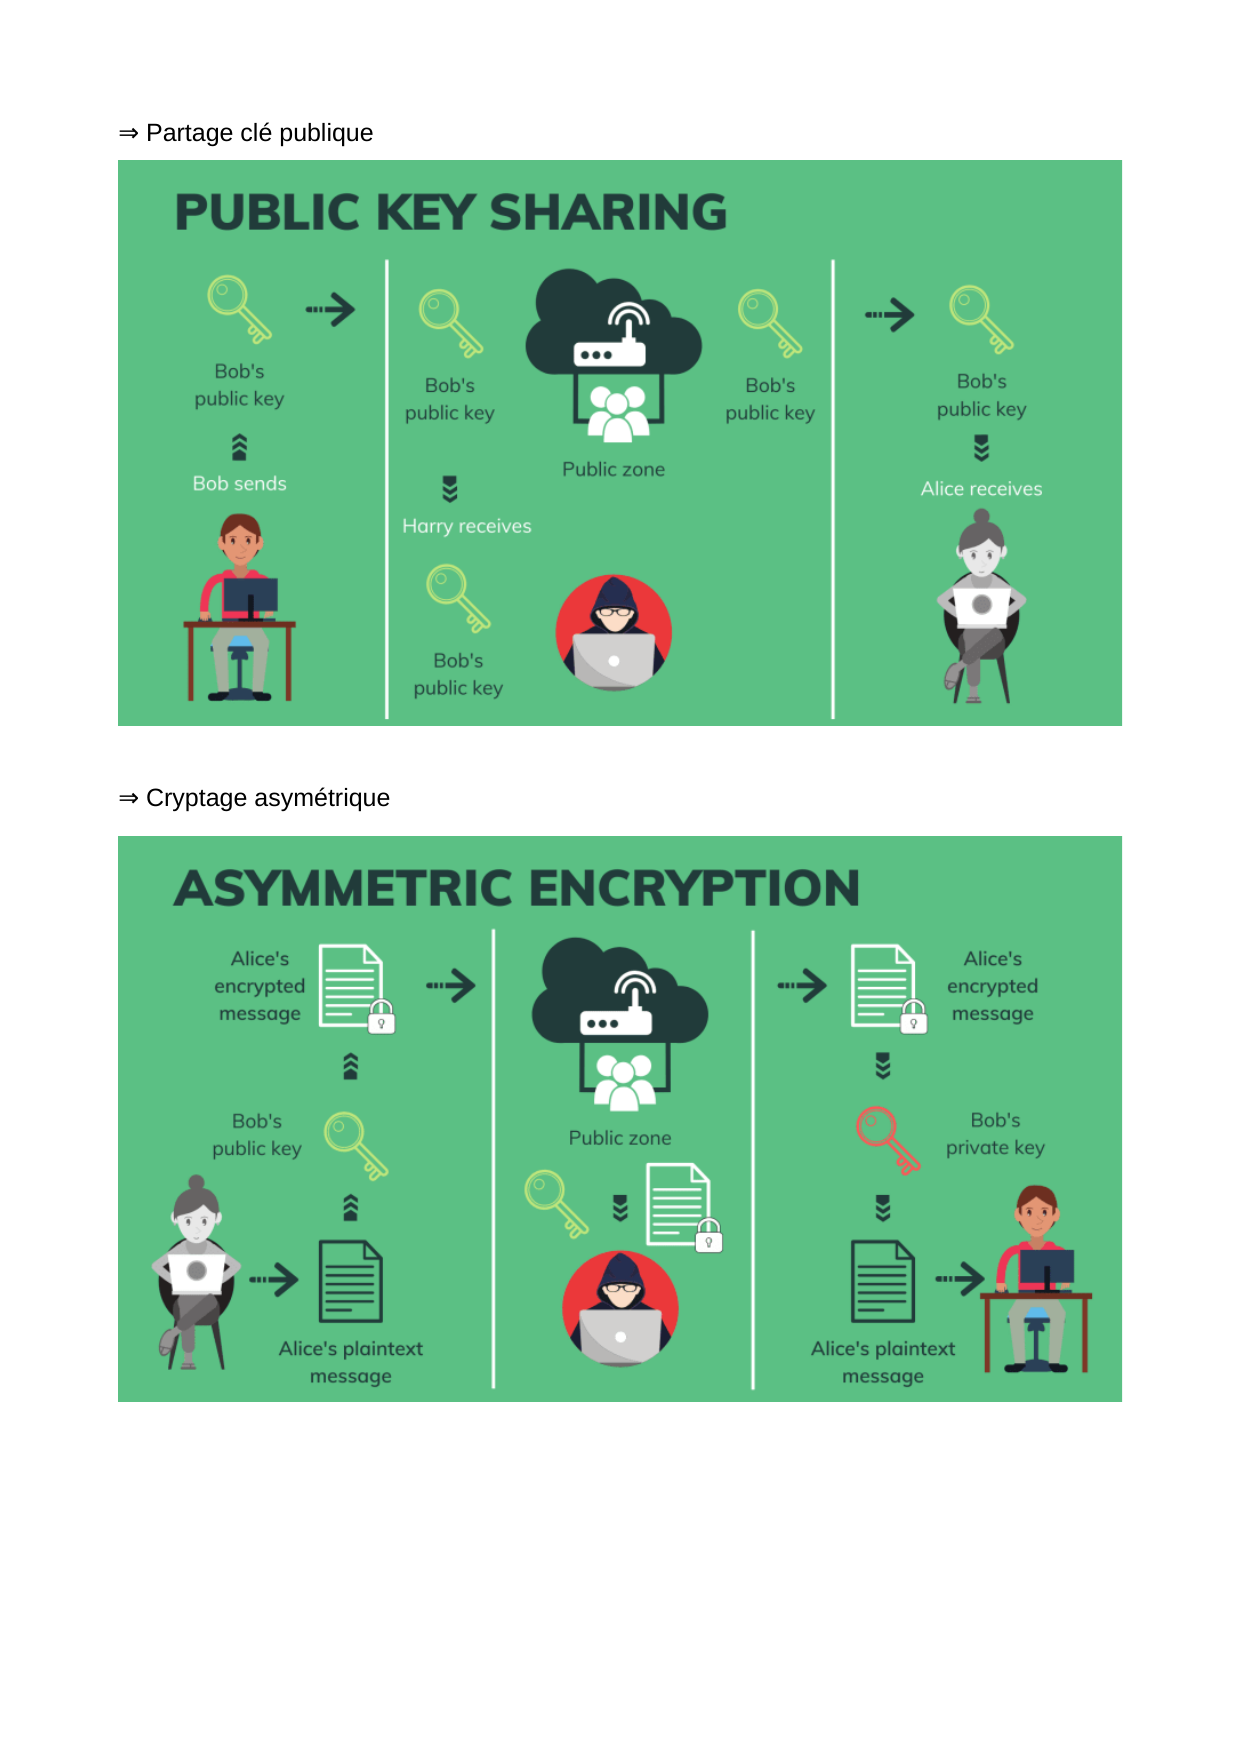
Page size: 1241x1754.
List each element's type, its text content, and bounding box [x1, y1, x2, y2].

picture [118, 160, 1123, 726]
text ⇒ Partage clé publique [118, 118, 1122, 147]
text ⇒ Cryptage asymétrique [118, 783, 1122, 812]
picture [118, 836, 1123, 1402]
